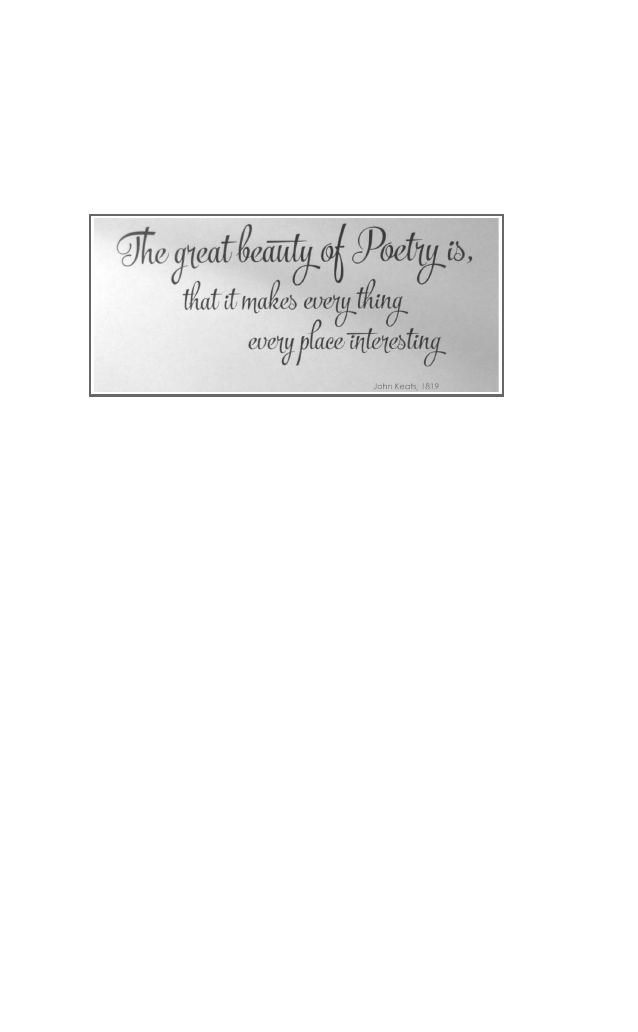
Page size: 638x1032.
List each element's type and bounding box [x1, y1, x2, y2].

picture [93, 218, 499, 392]
